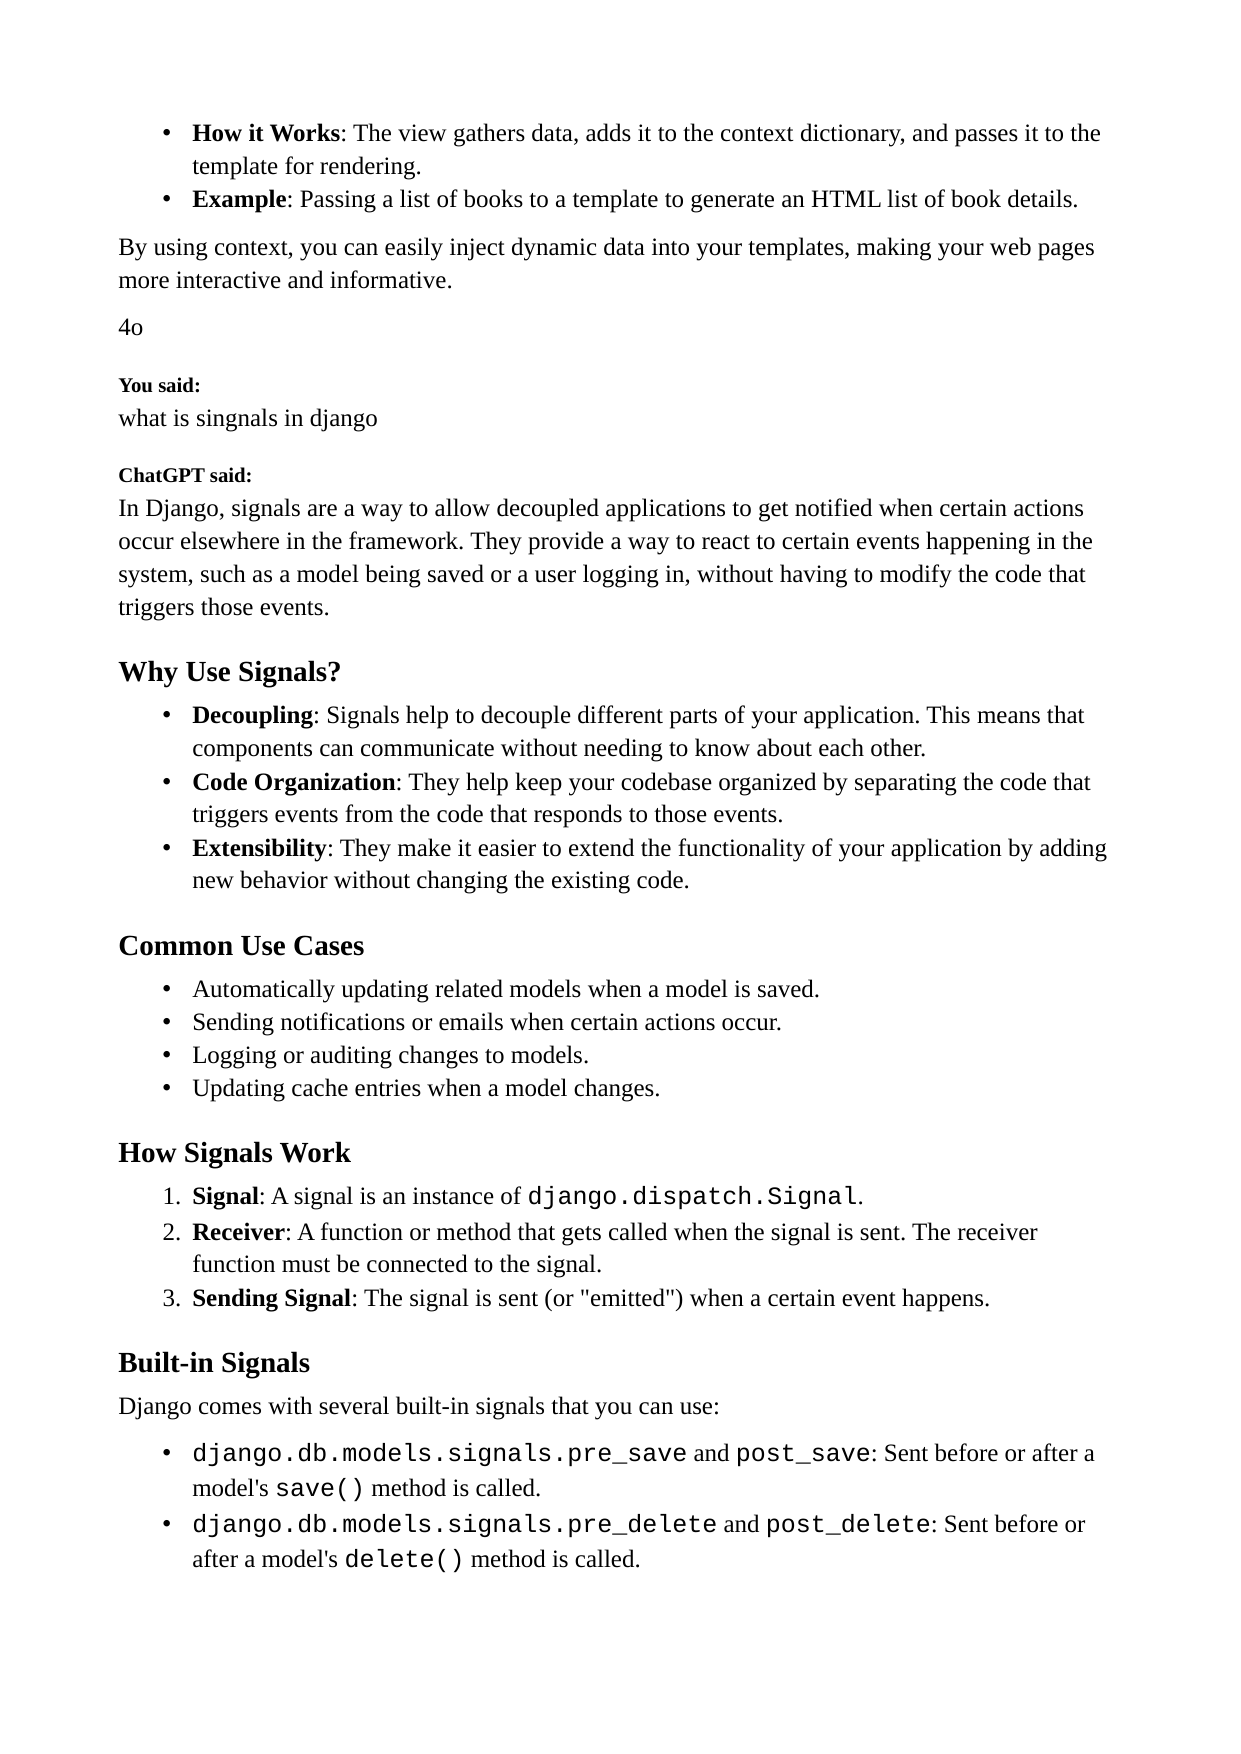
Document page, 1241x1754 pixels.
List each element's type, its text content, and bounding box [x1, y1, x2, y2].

list Logging or auditing changes to models. [162, 1040, 1122, 1069]
list Sending notifications or emails when certain actions occur. [162, 1007, 1122, 1036]
subtitle You said: [118, 372, 1122, 397]
text what is singnals in django [118, 403, 1122, 432]
list Example: Passing a list of books to a template to generate an HTML list of book details. [162, 184, 1122, 213]
text In Django, signals are a way to allow decoupled applications to get notified when certain actions occur elsewhere in the framework. They provide a way to react to certain events happening in the system, such as a model being saved or a user logging in, without having to modify the code that triggers those events. [118, 493, 1122, 621]
list django.db.models.signals.pre_delete and post_delete: Sent before or after a model's delete() method is called. [162, 1509, 1122, 1575]
list Automatically updating related models when a model is saved. [162, 974, 1122, 1003]
list Updating cache entries when a model changes. [162, 1073, 1122, 1102]
list Receiver: A function or method that gets called when the signal is sent. The receiver function must be connected to the signal. [162, 1217, 1122, 1278]
list Decoupling: Signals help to decouple different parts of your application. This means that components can communicate without needing to know about each other. [162, 701, 1122, 762]
text 4o [118, 312, 1122, 341]
list Sending Signal: The signal is sent (or "emitted") when a certain event happens. [162, 1283, 1122, 1311]
list Signal: A signal is an instance of django.dispatch.Signal. [162, 1181, 1122, 1212]
subtitle Built-in Signals [118, 1345, 1122, 1378]
list django.db.models.signals.pre_save and post_save: Sent before or after a model's save() method is called. [162, 1438, 1122, 1504]
list Extensibility: They make it easier to extend the functionality of your application by adding new behavior without changing the existing code. [162, 833, 1122, 894]
text Django comes with several built-in signals that you can use: [118, 1391, 1122, 1419]
list Code Organization: They help keep your codebase organized by separating the code that triggers events from the code that responds to those events. [162, 767, 1122, 828]
list How it Works: The view gathers data, adds it to the context dictionary, and passes it to the template for rendering. [162, 118, 1122, 180]
subtitle How Signals Work [118, 1135, 1122, 1169]
subtitle Common Use Cases [118, 928, 1122, 961]
text By using context, you can easily inject dynamic data into your templates, making your web pages more interactive and informative. [118, 232, 1122, 293]
subtitle Why Use Signals? [118, 654, 1122, 688]
subtitle ChatGPT said: [118, 463, 1122, 487]
